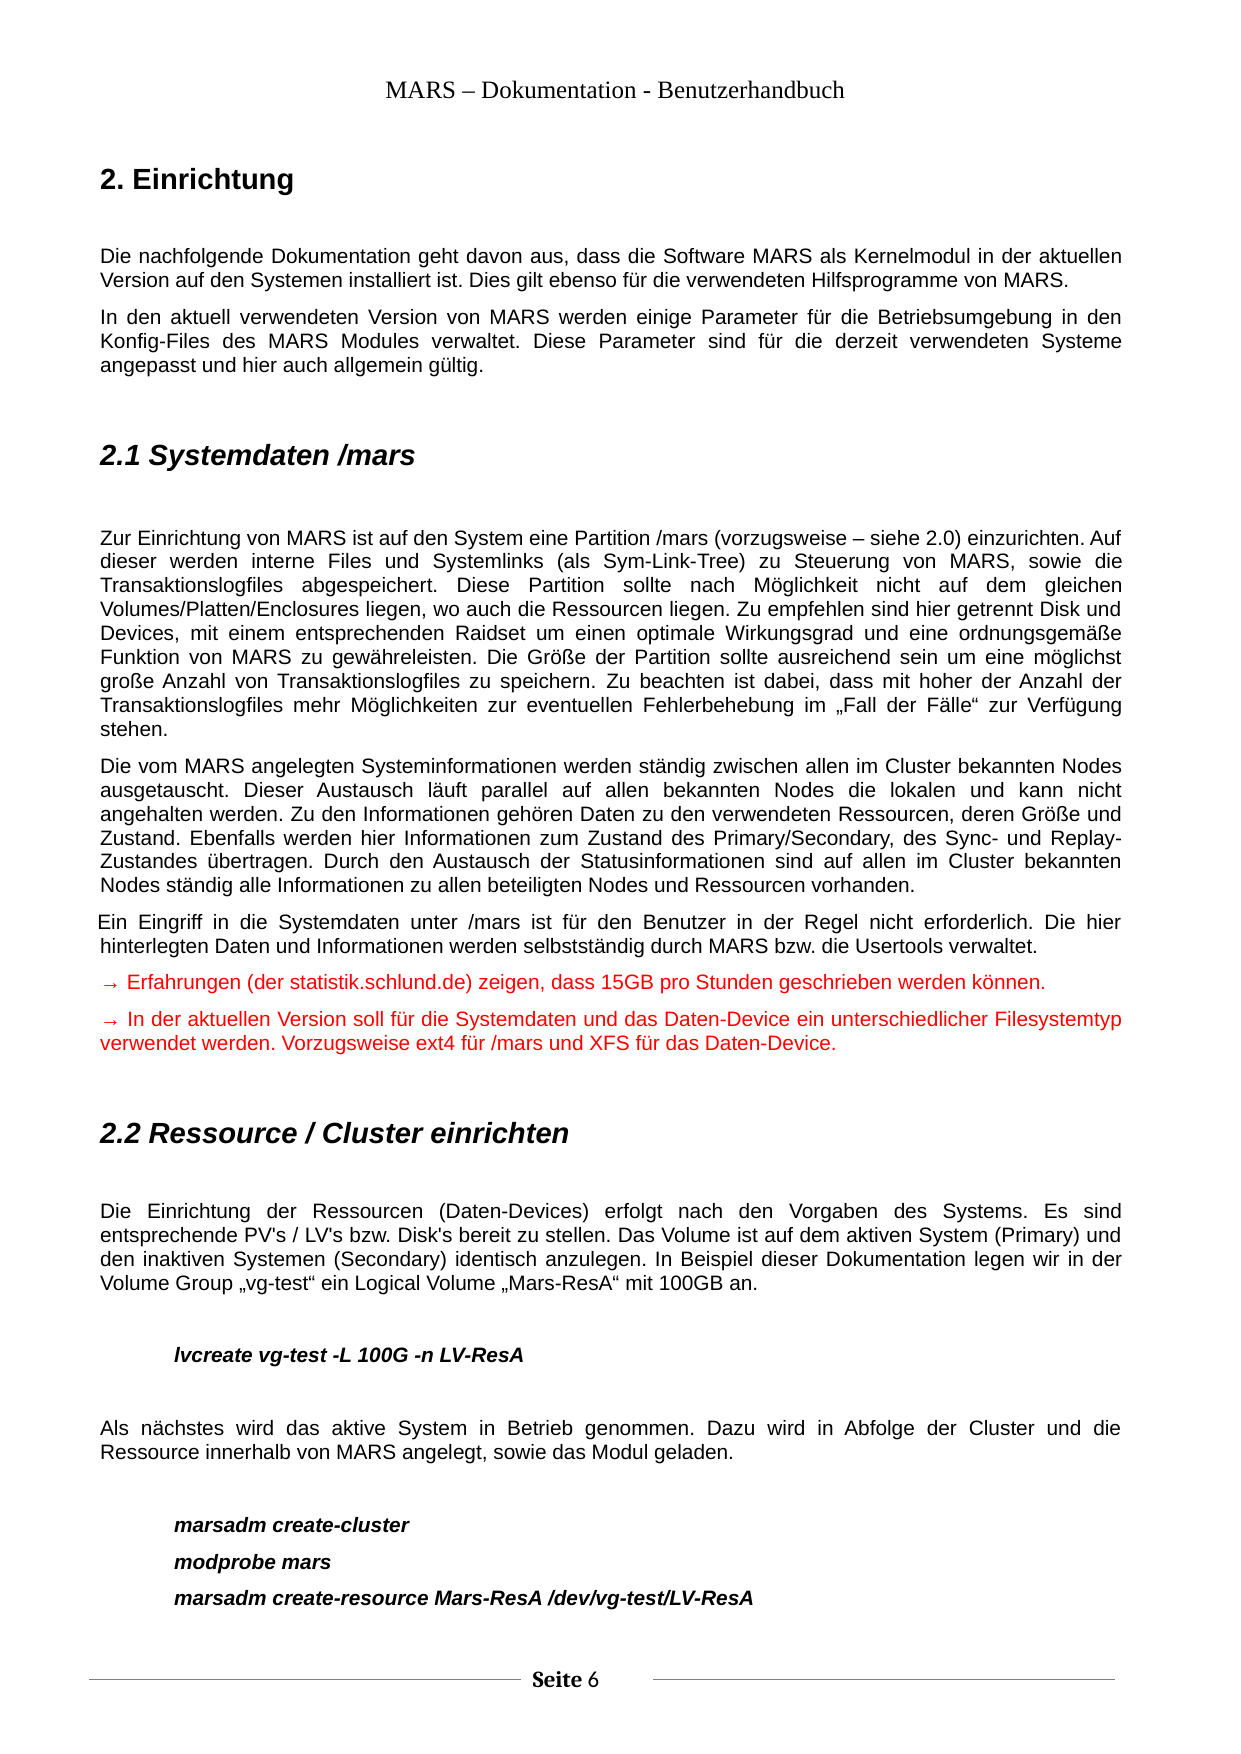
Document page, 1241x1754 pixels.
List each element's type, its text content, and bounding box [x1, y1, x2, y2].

text → In der aktuellen Version soll für die Systemdaten und das Daten-Device ein unterschiedlicher Filesystemtyp verwendet werden. Vorzugsweise ext4 für /mars und XFS für das Daten-Device. [100, 1007, 1123, 1054]
text Die nachfolgende Dokumentation geht davon aus, dass die Software MARS als Kernelmodul in der aktuellen Version auf den Systemen installiert ist. Dies gilt ebenso für die verwendeten Hilfsprogramme von MARS. [100, 244, 1123, 292]
text marsadm create-cluster [174, 1513, 1123, 1537]
subtitle 2.1 Systemdaten /mars [100, 438, 1123, 472]
text Zur Einrichtung von MARS ist auf den System eine Partition /mars (vorzugsweise – siehe 2.0) einzurichten. Auf dieser werden interne Files und Systemlinks (als Sym-Link-Tree) zu Steuerung von MARS, sowie die Transaktionslogfiles abgespeichert. Diese Partition sollte nach Möglichkeit nicht auf dem gleichen Volumes/Platten/Enclosures liegen, wo auch die Ressourcen liegen. Zu empfehlen sind hier getrennt Disk und Devices, mit einem entsprechenden Raidset um einen optimale Wirkungsgrad und eine ordnungsgemäße Funktion von MARS zu gewähreleisten. Die Größe der Partition sollte ausreichend sein um eine möglichst große Anzahl von Transaktionslogfiles zu speichern. Zu beachten ist dabei, dass mit hoher der Anzahl der Transaktionslogfiles mehr Möglichkeiten zur eventuellen Fehlerbehebung im „Fall der Fälle“ zur Verfügung stehen. [62, 525, 1123, 741]
text Die vom MARS angelegten Systeminformationen werden ständig zwischen allen im Cluster bekannten Nodes ausgetauscht. Dieser Austausch läuft parallel auf allen bekannten Nodes die lokalen und kann nicht angehalten werden. Zu den Informationen gehören Daten zu den verwendeten Ressourcen, deren Größe und Zustand. Ebenfalls werden hier Informationen zum Zustand des Primary/Secondary, des Sync- und Replay-Zustandes übertragen. Durch den Austausch der Statusinformationen sind auf allen im Cluster bekannten Nodes ständig alle Informationen zu allen beteiligten Nodes und Ressourcen vorhanden. [62, 753, 1123, 897]
text In den aktuell verwendeten Version von MARS werden einige Parameter für die Betriebsumgebung in den Konfig-Files des MARS Modules verwaltet. Diese Parameter sind für die derzeit verwendeten Systeme angepasst und hier auch allgemein gültig. [100, 305, 1123, 377]
text → Erfahrungen (der statistik.schlund.de) zeigen, dass 15GB pro Stunden geschrieben werden können. [100, 970, 1123, 994]
text Ein Eingriff in die Systemdaten unter /mars ist für den Benutzer in der Regel nicht erforderlich. Die hier hinterlegten Daten und Informationen werden selbstständig durch MARS bzw. die Usertools verwaltet. [97, 910, 1123, 958]
text marsadm create-resource Mars-ResA /dev/vg-test/LV-ResA [174, 1586, 1123, 1610]
subtitle 2.2 Ressource / Cluster einrichten [100, 1116, 1123, 1149]
subtitle 2. Einrichtung [100, 162, 1123, 195]
text Die Einrichtung der Ressourcen (Daten-Devices) erfolgt nach den Vorgaben des Systems. Es sind entsprechende PV's / LV's bzw. Disk's bereit zu stellen. Das Volume ist auf dem aktiven System (Primary) und den inaktiven Systemen (Secondary) identisch anzulegen. In Beispiel dieser Dokumentation legen wir in der Volume Group „vg-test“ ein Logical Volume „Mars-ResA“ mit 100GB an. [100, 1198, 1123, 1294]
text lvcreate vg-test -L 100G -n LV-ResA [100, 1343, 1123, 1367]
text modprobe mars [174, 1549, 1123, 1573]
text Als nächstes wird das aktive System in Betrieb genommen. Dazu wird in Abfolge der Cluster und die Ressource innerhalb von MARS angelegt, sowie das Modul geladen. [100, 1416, 1123, 1464]
